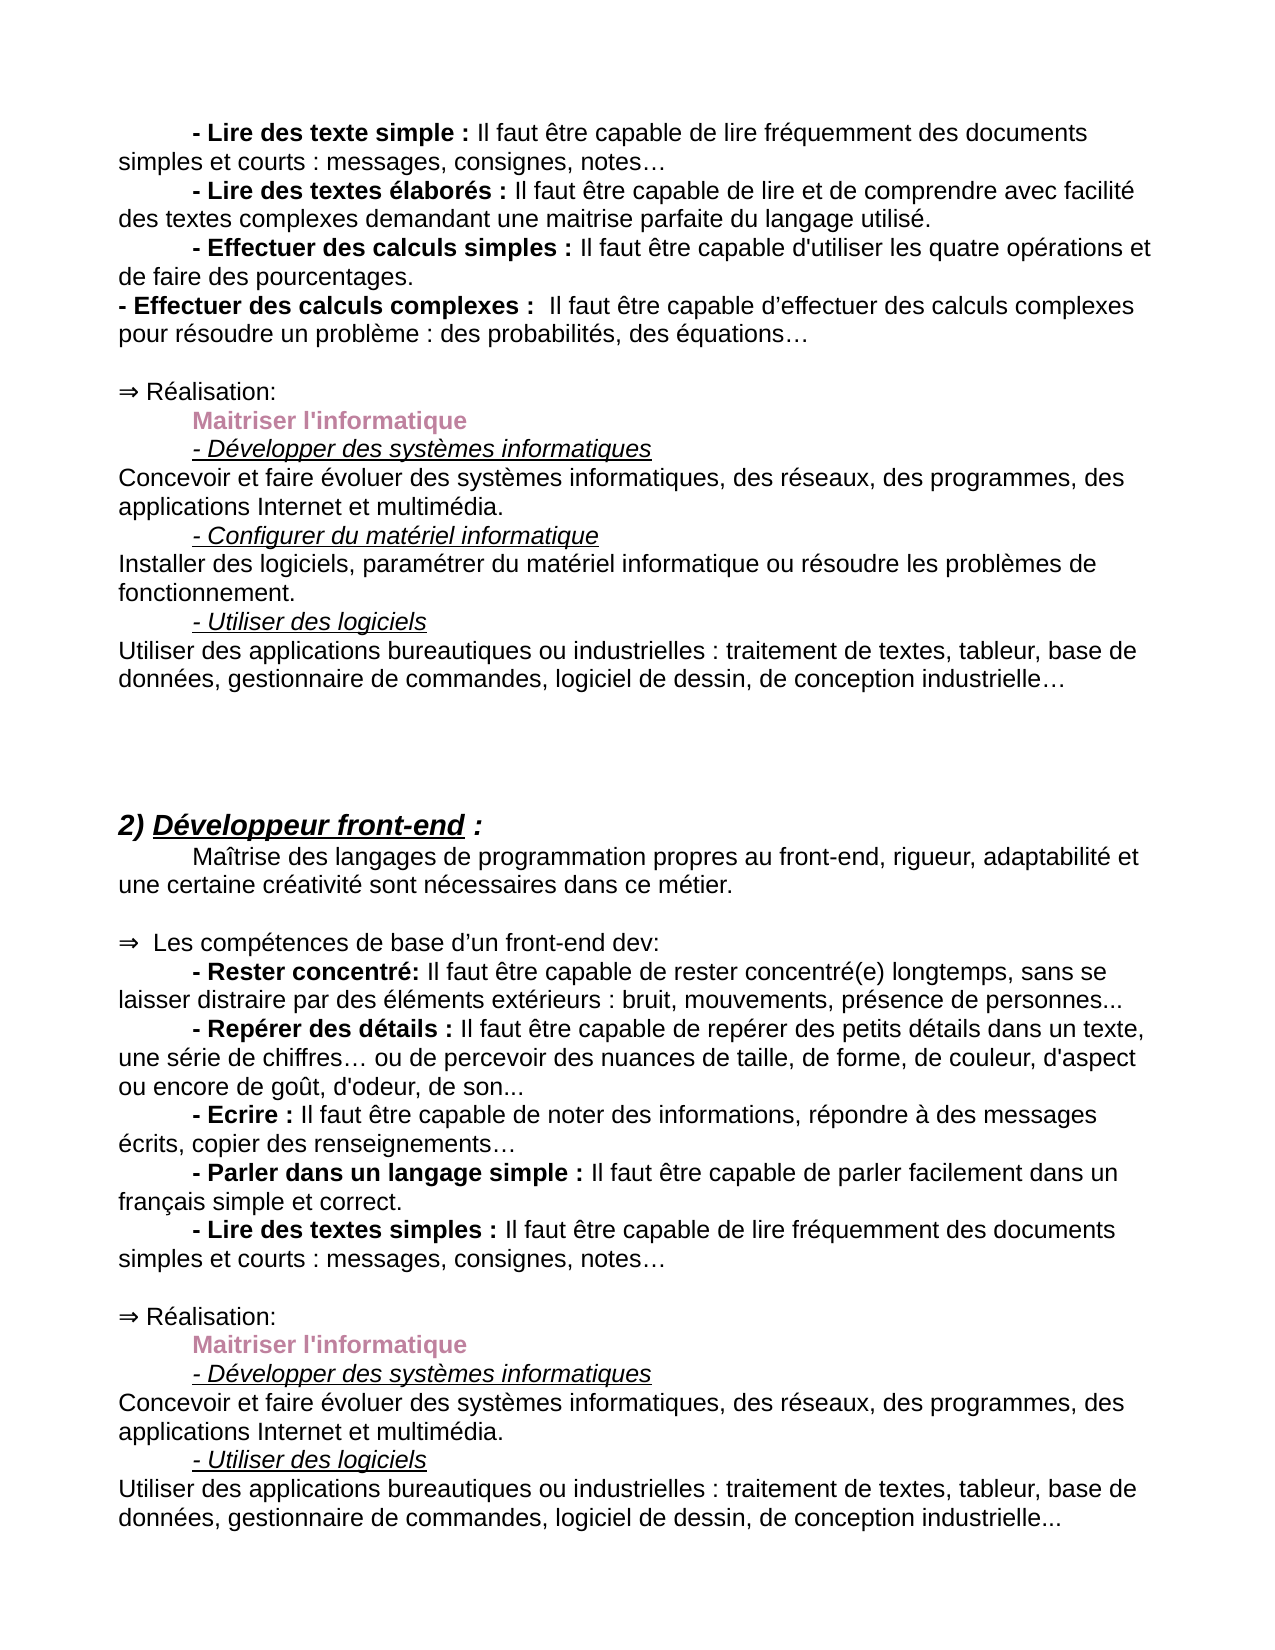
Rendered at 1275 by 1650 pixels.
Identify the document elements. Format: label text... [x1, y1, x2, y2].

text - Rester concentré: Il faut être capable de rester concentré(e) longtemps, sans se laisser distraire par des éléments extérieurs : bruit, mouvements, présence de personnes... [118, 957, 1157, 1014]
text - Effectuer des calculs simples : Il faut être capable d'utiliser les quatre opérations et de faire des pourcentages. [118, 233, 1157, 291]
text Maîtrise des langages de programmation propres au front-end, rigueur, adaptabilité et une certaine créativité sont nécessaires dans ce métier. [118, 842, 1157, 899]
text - Développer des systèmes informatiques [118, 1359, 1157, 1388]
text ⇒ Réalisation: [118, 1302, 1157, 1330]
text Installer des logiciels, paramétrer du matériel informatique ou résoudre les problèmes de fonctionnement. [118, 549, 1157, 607]
text - Effectuer des calculs complexes : Il faut être capable d’effectuer des calculs complexes pour résoudre un problème : des probabilités, des équations… [118, 291, 1157, 348]
text Utiliser des applications bureautiques ou industrielles : traitement de textes, tableur, base de données, gestionnaire de commandes, logiciel de dessin, de conception industrielle… [118, 636, 1157, 693]
text Maitriser l'informatique [118, 1330, 1157, 1359]
text - Lire des textes simples : Il faut être capable de lire fréquemment des documents simples et courts : messages, consignes, notes… [118, 1215, 1157, 1273]
text - Utiliser des logiciels [118, 607, 1157, 636]
text Concevoir et faire évoluer des systèmes informatiques, des réseaux, des programmes, des applications Internet et multimédia. [118, 463, 1157, 521]
text - Développer des systèmes informatiques [118, 434, 1157, 463]
text Concevoir et faire évoluer des systèmes informatiques, des réseaux, des programmes, des applications Internet et multimédia. [118, 1388, 1157, 1445]
text Maitriser l'informatique [118, 406, 1157, 434]
text Utiliser des applications bureautiques ou industrielles : traitement de textes, tableur, base de données, gestionnaire de commandes, logiciel de dessin, de conception industrielle... [118, 1474, 1157, 1532]
text 2) Développeur front-end : [118, 808, 1157, 842]
text - Utiliser des logiciels [118, 1445, 1157, 1474]
text ⇒ Réalisation: [118, 377, 1157, 406]
text - Lire des texte simple : Il faut être capable de lire fréquemment des documents simples et courts : messages, consignes, notes… [118, 118, 1157, 176]
text - Parler dans un langage simple : Il faut être capable de parler facilement dans un français simple et correct. [118, 1158, 1157, 1215]
text - Repérer des détails : Il faut être capable de repérer des petits détails dans un texte, une série de chiffres… ou de percevoir des nuances de taille, de forme, de couleur, d'aspect ou encore de goût, d'odeur, de son... [118, 1014, 1157, 1100]
text - Configurer du matériel informatique [118, 521, 1157, 549]
text - Lire des textes élaborés : Il faut être capable de lire et de comprendre avec facilité des textes complexes demandant une maitrise parfaite du langage utilisé. [118, 176, 1157, 233]
text - Ecrire : Il faut être capable de noter des informations, répondre à des messages écrits, copier des renseignements… [118, 1100, 1157, 1158]
text ⇒ Les compétences de base d’un front-end dev: [118, 928, 1157, 957]
